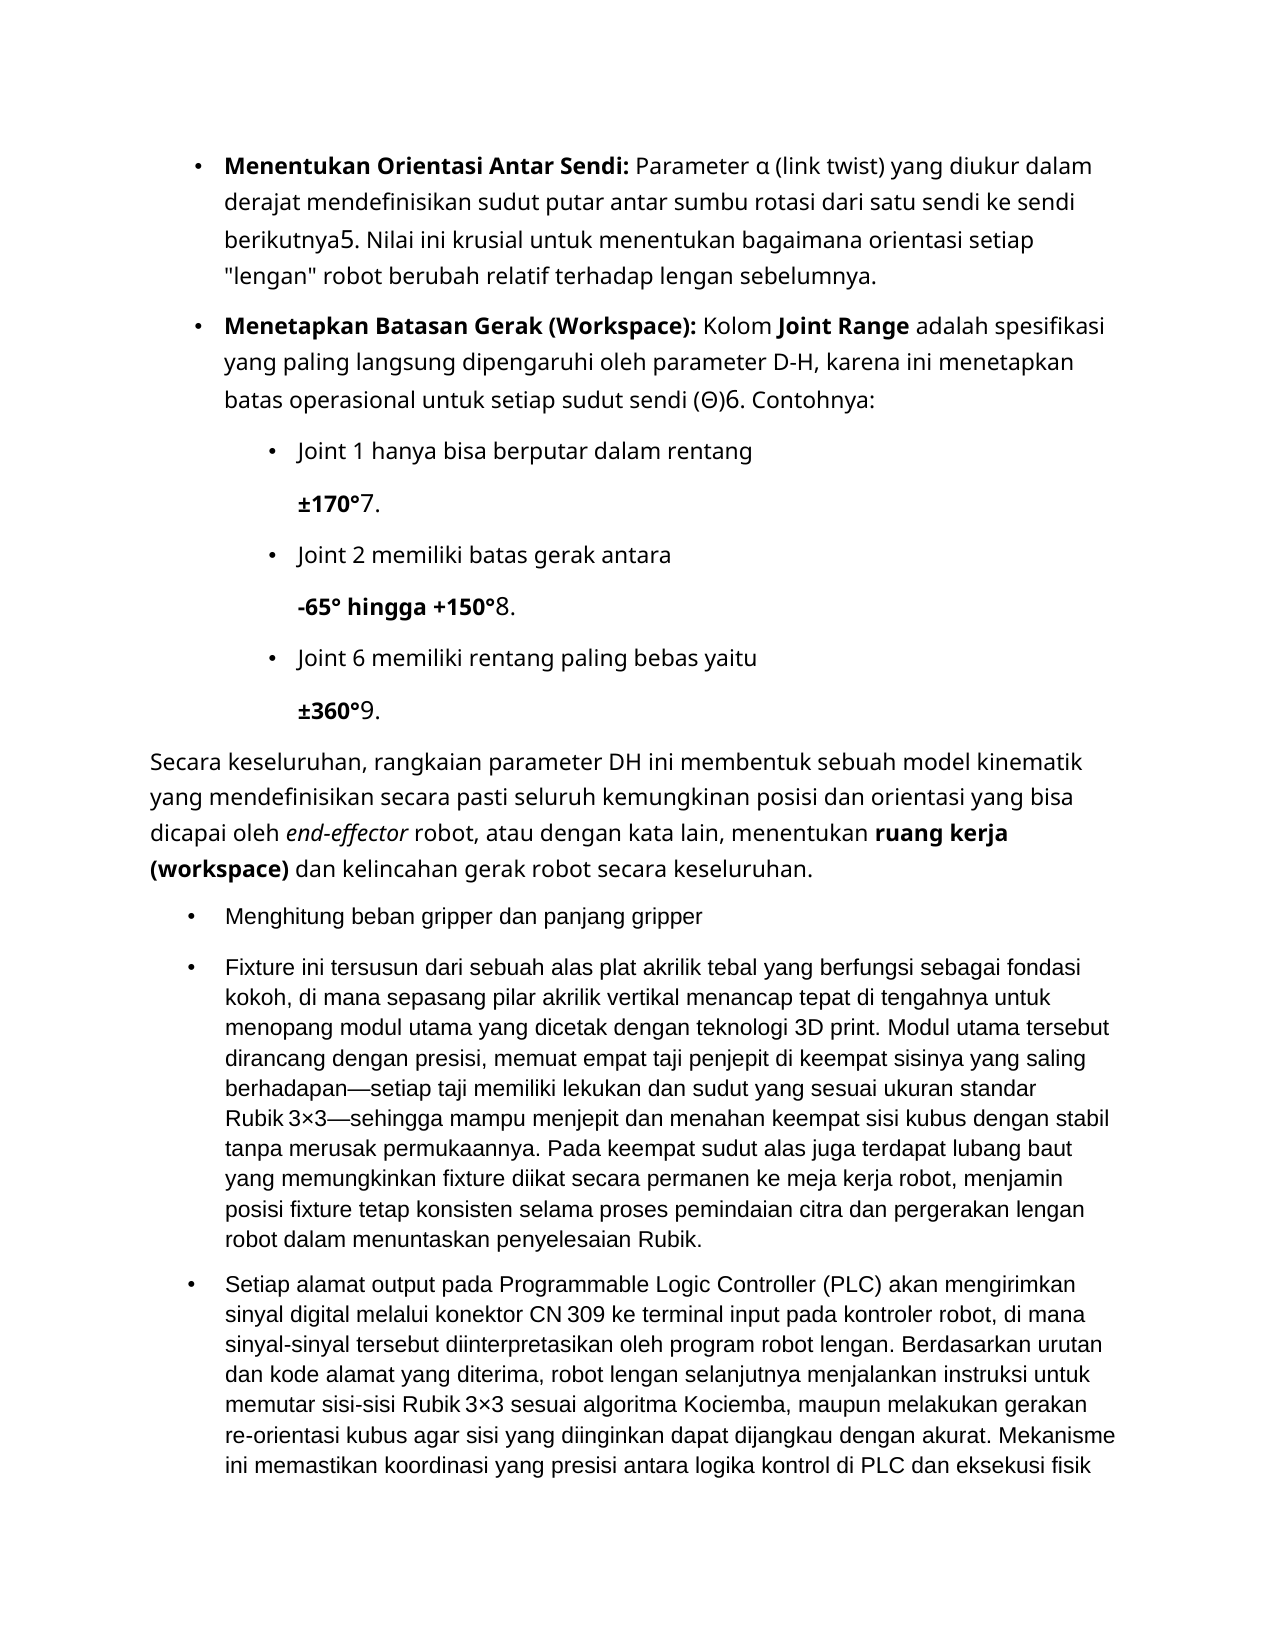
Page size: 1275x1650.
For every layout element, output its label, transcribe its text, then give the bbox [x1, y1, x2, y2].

list Setiap alamat output pada Programmable Logic Controller (PLC) akan mengirimkan sinyal digital melalui konektor CN 309 ke terminal input pada kontroler robot, di mana sinyal‑sinyal tersebut diinterpretasikan oleh program robot lengan. Berdasarkan urutan dan kode alamat yang diterima, robot lengan selanjutnya menjalankan instruksi untuk memutar sisi‑sisi Rubik 3×3 sesuai algoritma Kociemba, maupun melakukan gerakan re‑orientasi kubus agar sisi yang diinginkan dapat dijangkau dengan akurat. Mekanisme ini memastikan koordinasi yang presisi antara logika kontrol di PLC dan eksekusi fisik [187, 1271, 1125, 1478]
list Menentukan Orientasi Antar Sendi: Parameter α (link twist) yang diukur dalam derajat mendefinisikan sudut putar antar sumbu rotasi dari satu sendi ke sendi berikutnya5. Nilai ini krusial untuk menentukan bagaimana orientasi setiap "lengan" robot berubah relatif terhadap lengan sebelumnya. [194, 150, 1125, 291]
list Menetapkan Batasan Gerak (Workspace): Kolom Joint Range adalah spesifikasi yang paling langsung dipengaruhi oleh parameter D-H, karena ini menetapkan batas operasional untuk setiap sudut sendi (Θ)6. Contohnya: [194, 310, 1125, 416]
list Joint 1 hanya bisa berputar dalam rentang [268, 435, 1125, 466]
list Joint 2 memiliki batas gerak antara [268, 539, 1125, 570]
text Secara keseluruhan, rangkaian parameter DH ini membentuk sebuah model kinematik yang mendefinisikan secara pasti seluruh kemungkinan posisi dan orientasi yang bisa dicapai oleh end-effector robot, atau dengan kata lain, menentukan ruang kerja (workspace) dan kelincahan gerak robot secara keseluruhan. [150, 746, 1125, 884]
list ±360°9. [268, 692, 1125, 726]
list Joint 6 memiliki rentang paling bebas yaitu [268, 642, 1125, 673]
list Menghitung beban gripper dan panjang gripper [187, 903, 1125, 929]
list -65° hingga +150°8. [268, 589, 1125, 623]
list ±170°7. [268, 485, 1125, 519]
list Fixture ini tersusun dari sebuah alas plat akrilik tebal yang berfungsi sebagai fondasi kokoh, di mana sepasang pilar akrilik vertikal menancap tepat di tengahnya untuk menopang modul utama yang dicetak dengan teknologi 3D print. Modul utama tersebut dirancang dengan presisi, memuat empat taji penjepit di keempat sisinya yang saling berhadapan—setiap taji memiliki lekukan dan sudut yang sesuai ukuran standar Rubik 3×3—sehingga mampu menjepit dan menahan keempat sisi kubus dengan stabil tanpa merusak permukaannya. Pada keempat sudut alas juga terdapat lubang baut yang memungkinkan fixture diikat secara permanen ke meja kerja robot, menjamin posisi fixture tetap konsisten selama proses pemindaian citra dan pergerakan lengan robot dalam menuntaskan penyelesaian Rubik. [187, 954, 1125, 1252]
